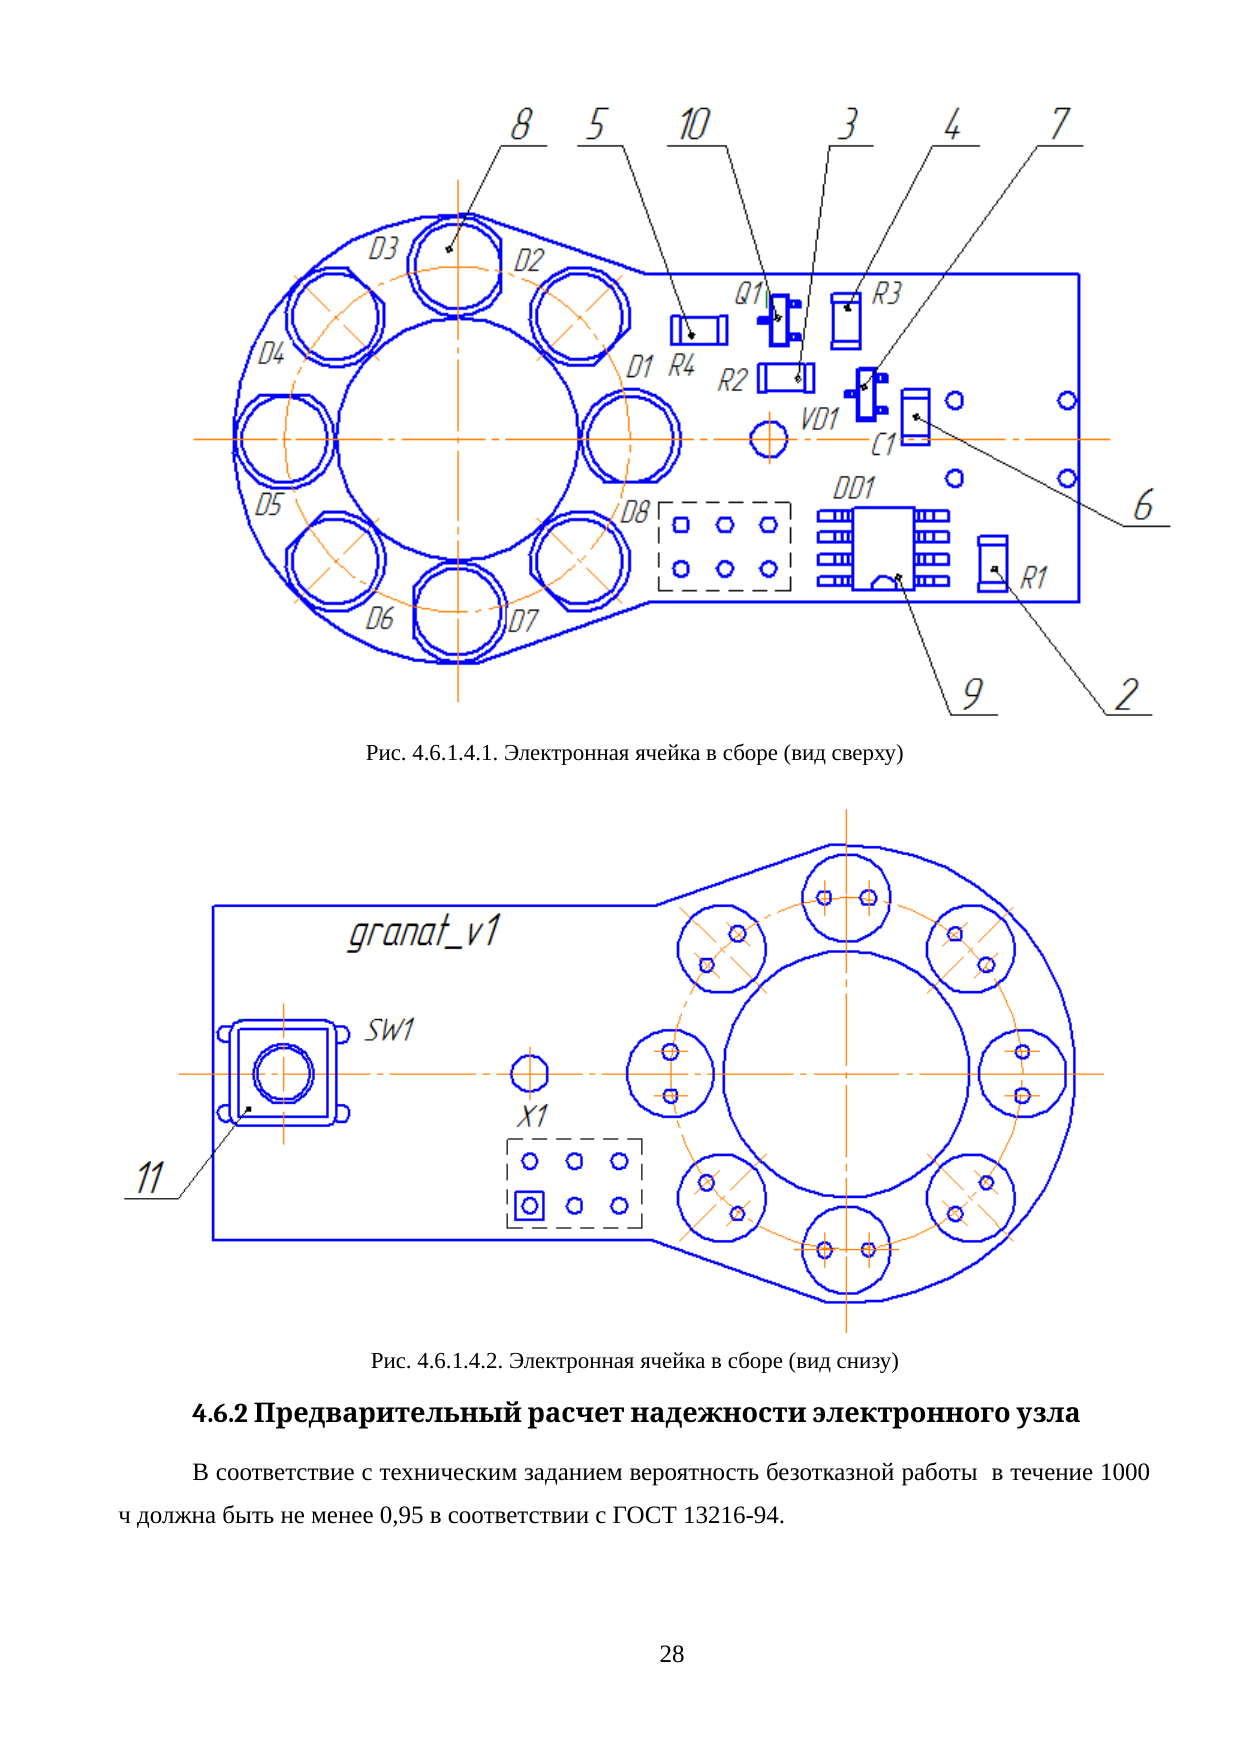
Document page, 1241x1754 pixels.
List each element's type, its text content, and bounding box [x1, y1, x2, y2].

subtitle 4.6.2 Предварительный расчет надежности электронного узла [118, 1398, 1152, 1429]
text Рис. 4.6.1.4.1. Электронная ячейка в сборе (вид сверху) [118, 739, 1152, 765]
text Рис. 4.6.1.4.2. Электронная ячейка в сборе (вид снизу) [118, 1347, 1152, 1373]
text В соответствие с техническим заданием вероятность безотказной работы в течение 1000 ч должна быть не менее 0,95 в соответствии с ГОСТ 13216-94. [118, 1457, 1152, 1529]
picture [118, 808, 1104, 1333]
picture [192, 102, 1187, 725]
